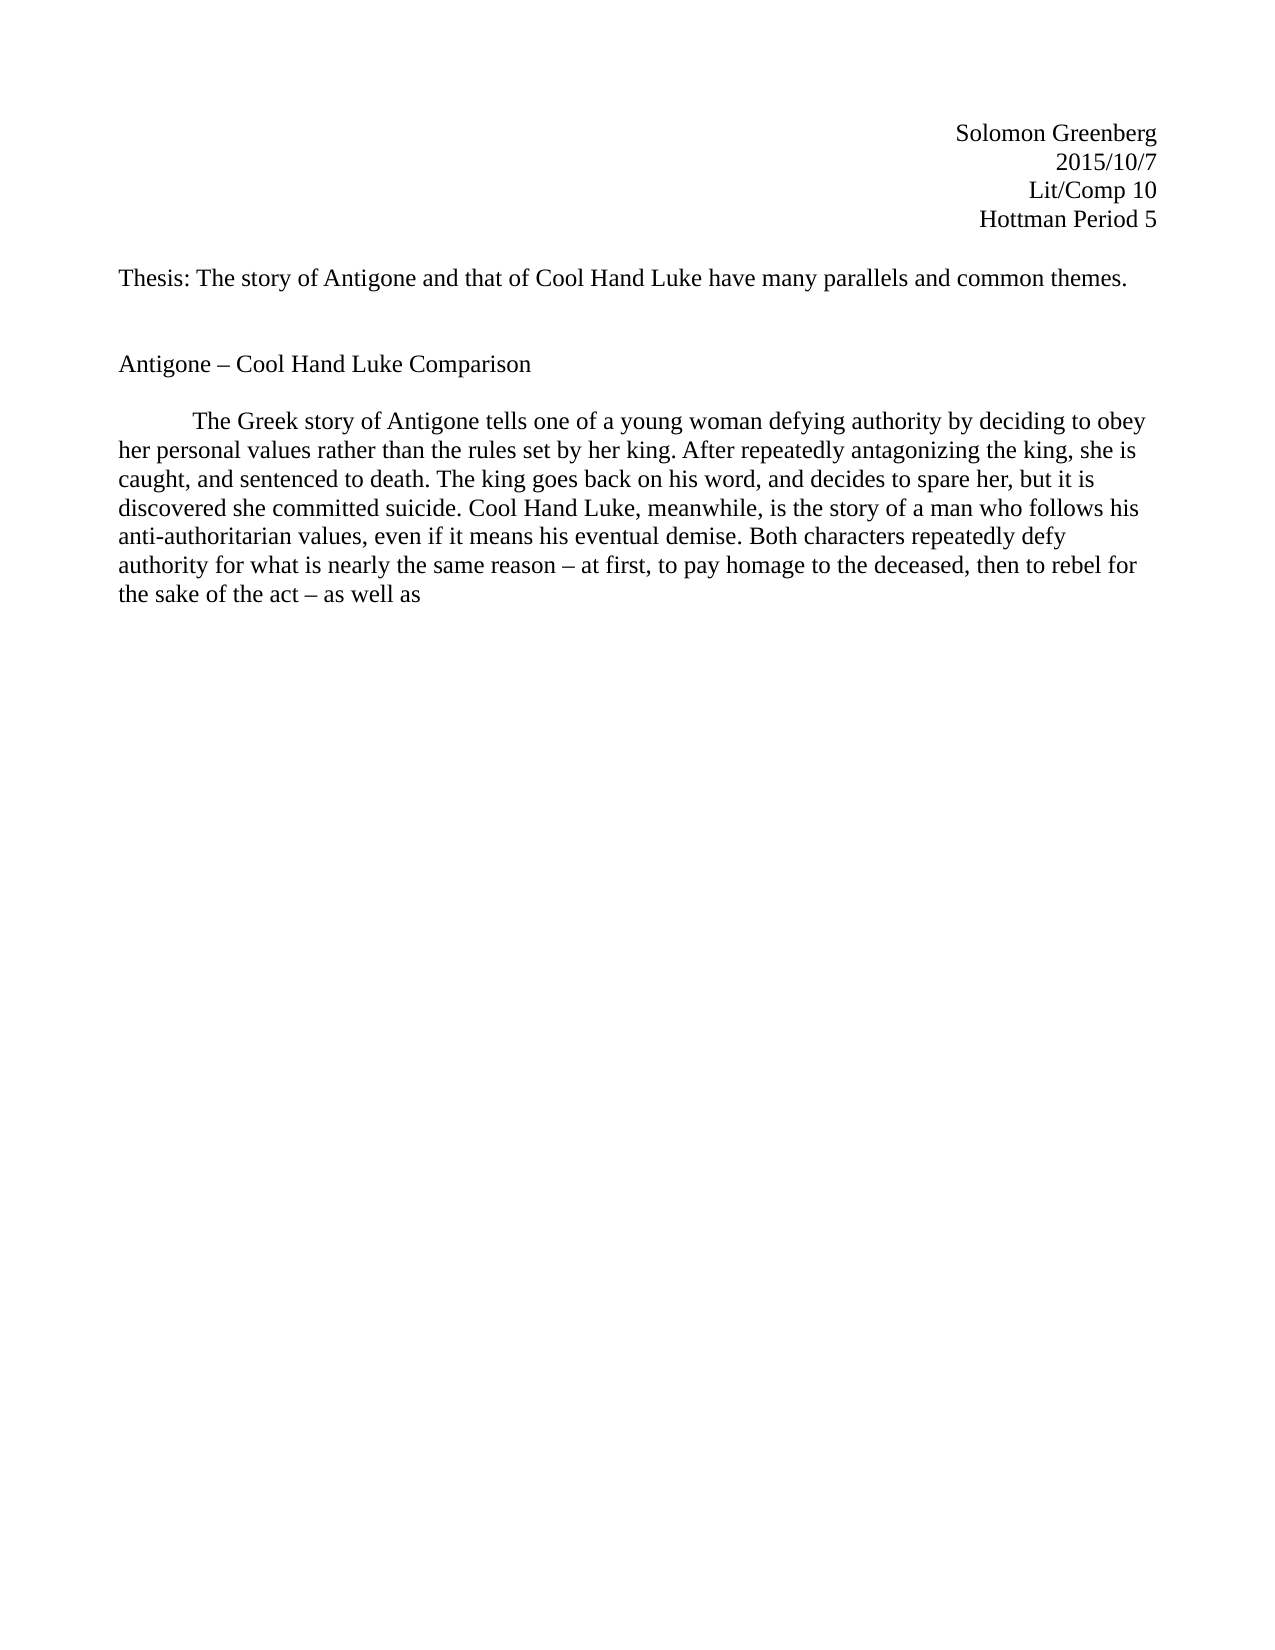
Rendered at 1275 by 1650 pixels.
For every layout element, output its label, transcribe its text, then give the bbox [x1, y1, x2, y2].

text The Greek story of Antigone tells one of a young woman defying authority by deciding to obey her personal values rather than the rules set by her king. After repeatedly antagonizing the king, she is caught, and sentenced to death. The king goes back on his word, and decides to spare her, but it is discovered she committed suicide. Cool Hand Luke, meanwhile, is the story of a man who follows his anti-authoritarian values, even if it means his eventual demise. Both characters repeatedly defy authority for what is nearly the same reason – at first, to pay homage to the deceased, then to rebel for the sake of the act – as well as [118, 406, 1157, 608]
text Antigone – Cool Hand Luke Comparison [118, 349, 1157, 378]
text Thesis: The story of Antigone and that of Cool Hand Luke have many parallels and common themes. [118, 263, 1157, 291]
